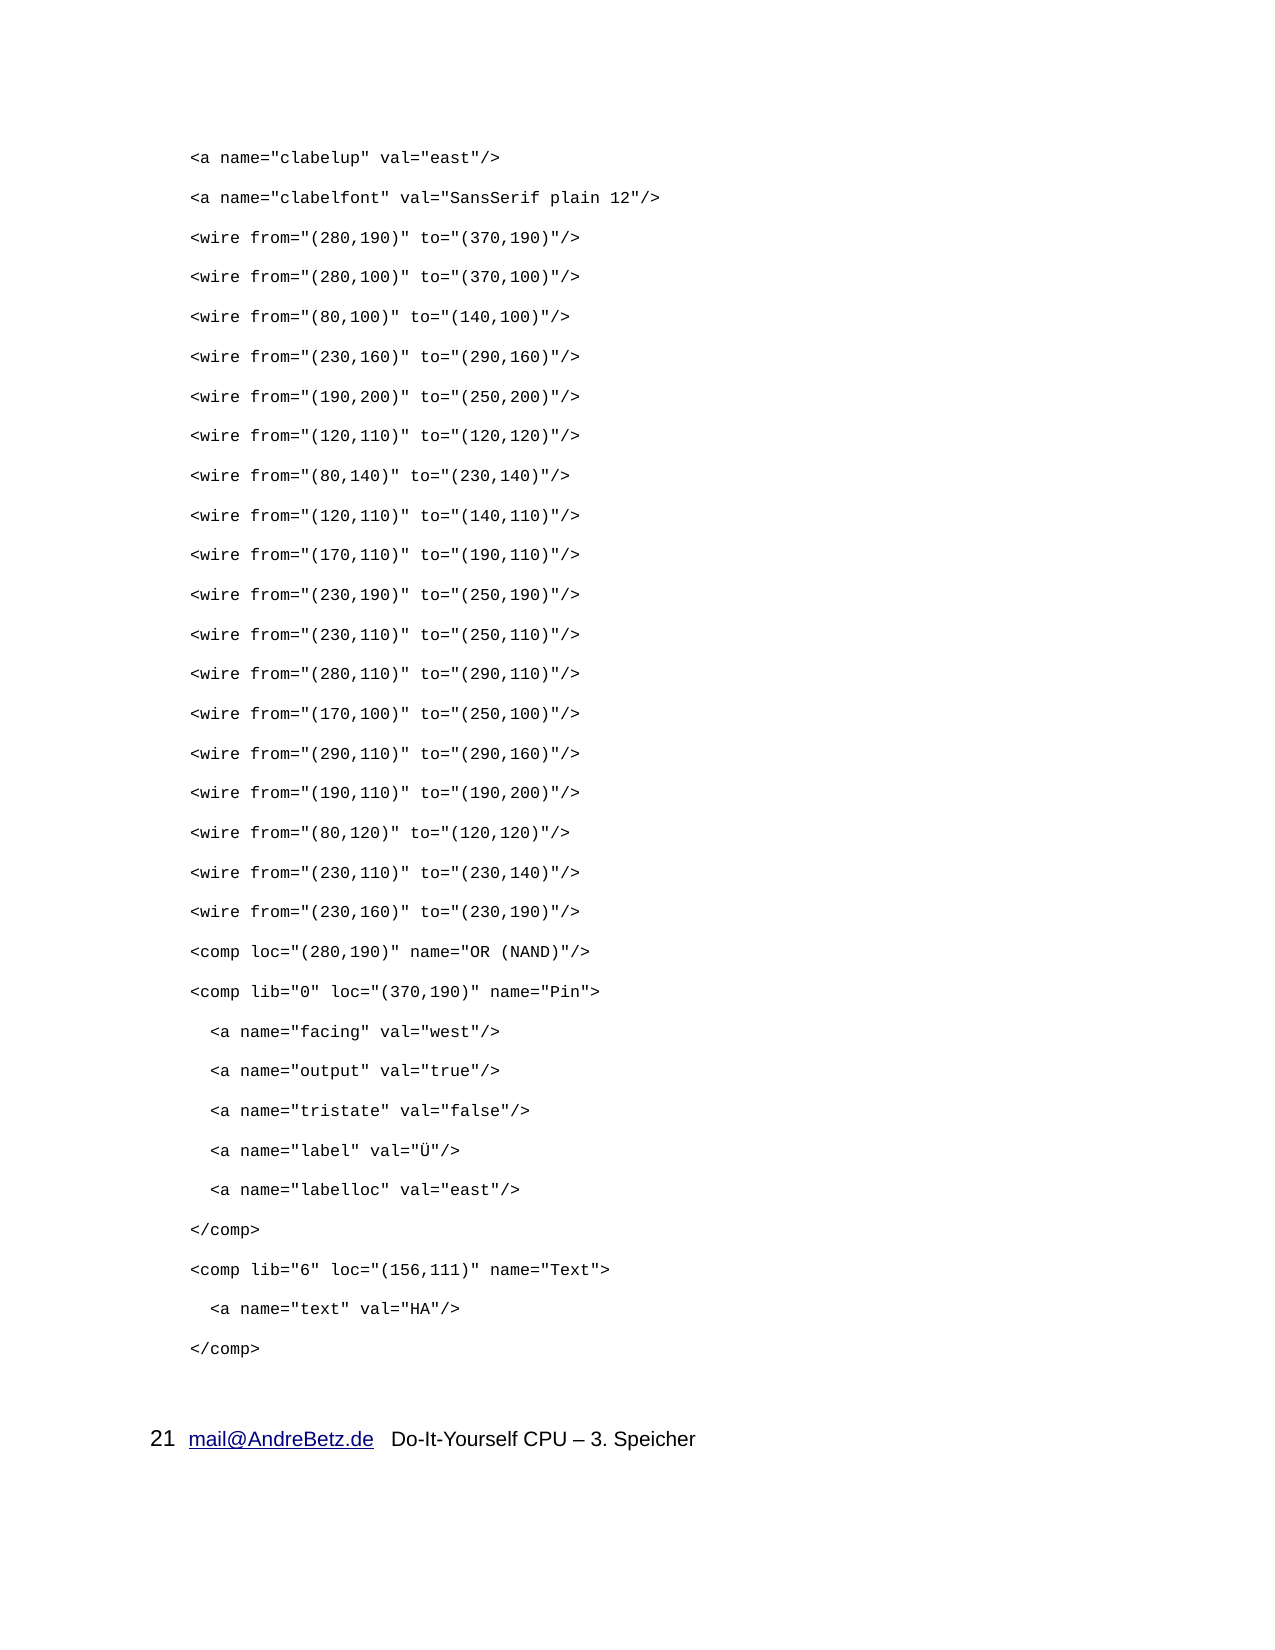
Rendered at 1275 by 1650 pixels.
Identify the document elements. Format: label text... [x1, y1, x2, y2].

text <wire from="(230,110)" to="(250,110)"/> [150, 626, 1125, 645]
text <wire from="(80,100)" to="(140,100)"/> [150, 309, 1125, 328]
text <wire from="(230,160)" to="(230,190)"/> [150, 904, 1125, 923]
text <a name="clabelup" val="east"/> [150, 150, 1125, 169]
text <wire from="(230,160)" to="(290,160)"/> [150, 348, 1125, 367]
text <wire from="(80,140)" to="(230,140)"/> [150, 467, 1125, 486]
text <wire from="(120,110)" to="(120,120)"/> [150, 428, 1125, 447]
text <a name="tristate" val="false"/> [150, 1102, 1125, 1121]
text <a name="text" val="HA"/> [150, 1301, 1125, 1320]
text <wire from="(280,110)" to="(290,110)"/> [150, 666, 1125, 685]
text <a name="label" val="Ü"/> [150, 1142, 1125, 1161]
text <wire from="(280,190)" to="(370,190)"/> [150, 229, 1125, 248]
text <a name="facing" val="west"/> [150, 1023, 1125, 1042]
text <wire from="(290,110)" to="(290,160)"/> [150, 745, 1125, 764]
text <comp lib="0" loc="(370,190)" name="Pin"> [150, 983, 1125, 1002]
text <a name="labelloc" val="east"/> [150, 1182, 1125, 1201]
text <a name="output" val="true"/> [150, 1063, 1125, 1082]
text <comp lib="6" loc="(156,111)" name="Text"> [150, 1261, 1125, 1280]
text <wire from="(190,200)" to="(250,200)"/> [150, 388, 1125, 407]
text <a name="clabelfont" val="SansSerif plain 12"/> [150, 190, 1125, 208]
text <wire from="(120,110)" to="(140,110)"/> [150, 507, 1125, 526]
text <comp loc="(280,190)" name="OR (NAND)"/> [150, 944, 1125, 963]
text <wire from="(170,100)" to="(250,100)"/> [150, 706, 1125, 724]
text </comp> [150, 1341, 1125, 1359]
text <wire from="(230,190)" to="(250,190)"/> [150, 587, 1125, 605]
text <wire from="(190,110)" to="(190,200)"/> [150, 785, 1125, 804]
text <wire from="(170,110)" to="(190,110)"/> [150, 547, 1125, 566]
text </comp> [150, 1222, 1125, 1240]
text <wire from="(80,120)" to="(120,120)"/> [150, 825, 1125, 843]
text <wire from="(280,100)" to="(370,100)"/> [150, 269, 1125, 288]
text <wire from="(230,110)" to="(230,140)"/> [150, 864, 1125, 883]
